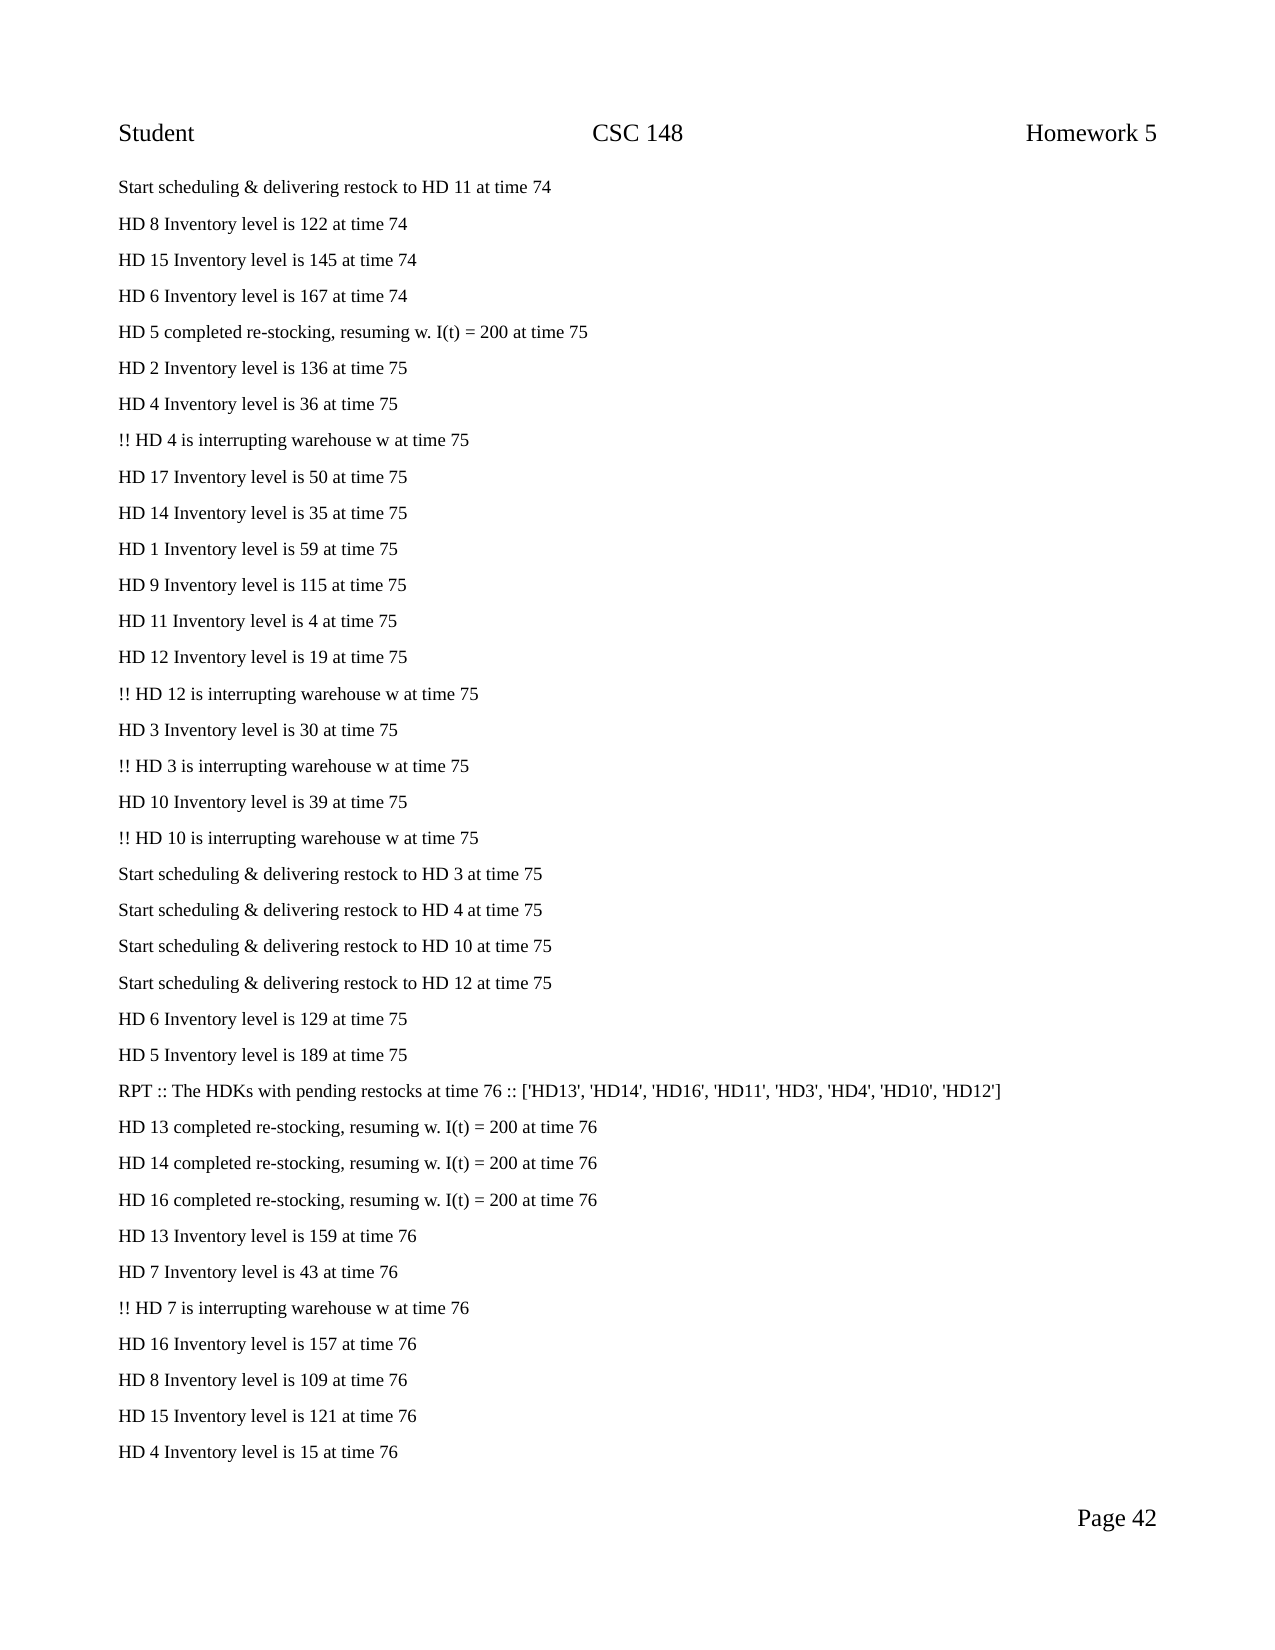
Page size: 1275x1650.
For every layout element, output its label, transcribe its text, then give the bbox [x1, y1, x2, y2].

text Start scheduling & delivering restock to HD 3 at time 75 [118, 863, 1157, 885]
text !! HD 3 is interrupting warehouse w at time 75 [118, 755, 1157, 776]
text HD 13 completed re-stocking, resuming w. I(t) = 200 at time 76 [118, 1116, 1157, 1138]
text Start scheduling & delivering restock to HD 11 at time 74 [118, 176, 1157, 198]
text HD 15 Inventory level is 145 at time 74 [118, 249, 1157, 270]
text HD 4 Inventory level is 15 at time 76 [118, 1441, 1157, 1463]
text HD 6 Inventory level is 129 at time 75 [118, 1008, 1157, 1029]
text HD 16 completed re-stocking, resuming w. I(t) = 200 at time 76 [118, 1188, 1157, 1210]
text Start scheduling & delivering restock to HD 4 at time 75 [118, 899, 1157, 921]
text HD 14 Inventory level is 35 at time 75 [118, 502, 1157, 523]
text HD 9 Inventory level is 115 at time 75 [118, 574, 1157, 596]
text HD 3 Inventory level is 30 at time 75 [118, 718, 1157, 740]
text HD 12 Inventory level is 19 at time 75 [118, 646, 1157, 668]
text HD 2 Inventory level is 136 at time 75 [118, 357, 1157, 379]
text !! HD 4 is interrupting warehouse w at time 75 [118, 429, 1157, 451]
text HD 15 Inventory level is 121 at time 76 [118, 1405, 1157, 1427]
text Start scheduling & delivering restock to HD 10 at time 75 [118, 935, 1157, 957]
text !! HD 10 is interrupting warehouse w at time 75 [118, 827, 1157, 848]
text HD 7 Inventory level is 43 at time 76 [118, 1261, 1157, 1282]
text HD 8 Inventory level is 109 at time 76 [118, 1369, 1157, 1391]
text HD 4 Inventory level is 36 at time 75 [118, 393, 1157, 415]
text HD 5 Inventory level is 189 at time 75 [118, 1044, 1157, 1065]
text RPT :: The HDKs with pending restocks at time 76 :: ['HD13', 'HD14', 'HD16', 'HD11', 'HD3', 'HD4', 'HD10', 'HD12'] [118, 1080, 1157, 1102]
text HD 8 Inventory level is 122 at time 74 [118, 212, 1157, 234]
text HD 6 Inventory level is 167 at time 74 [118, 285, 1157, 306]
text HD 17 Inventory level is 50 at time 75 [118, 466, 1157, 487]
text HD 16 Inventory level is 157 at time 76 [118, 1333, 1157, 1354]
text !! HD 7 is interrupting warehouse w at time 76 [118, 1297, 1157, 1318]
text HD 13 Inventory level is 159 at time 76 [118, 1224, 1157, 1246]
text HD 1 Inventory level is 59 at time 75 [118, 538, 1157, 559]
text HD 5 completed re-stocking, resuming w. I(t) = 200 at time 75 [118, 321, 1157, 342]
text HD 14 completed re-stocking, resuming w. I(t) = 200 at time 76 [118, 1152, 1157, 1174]
text HD 11 Inventory level is 4 at time 75 [118, 610, 1157, 632]
text Start scheduling & delivering restock to HD 12 at time 75 [118, 972, 1157, 993]
text HD 10 Inventory level is 39 at time 75 [118, 791, 1157, 812]
text !! HD 12 is interrupting warehouse w at time 75 [118, 682, 1157, 704]
